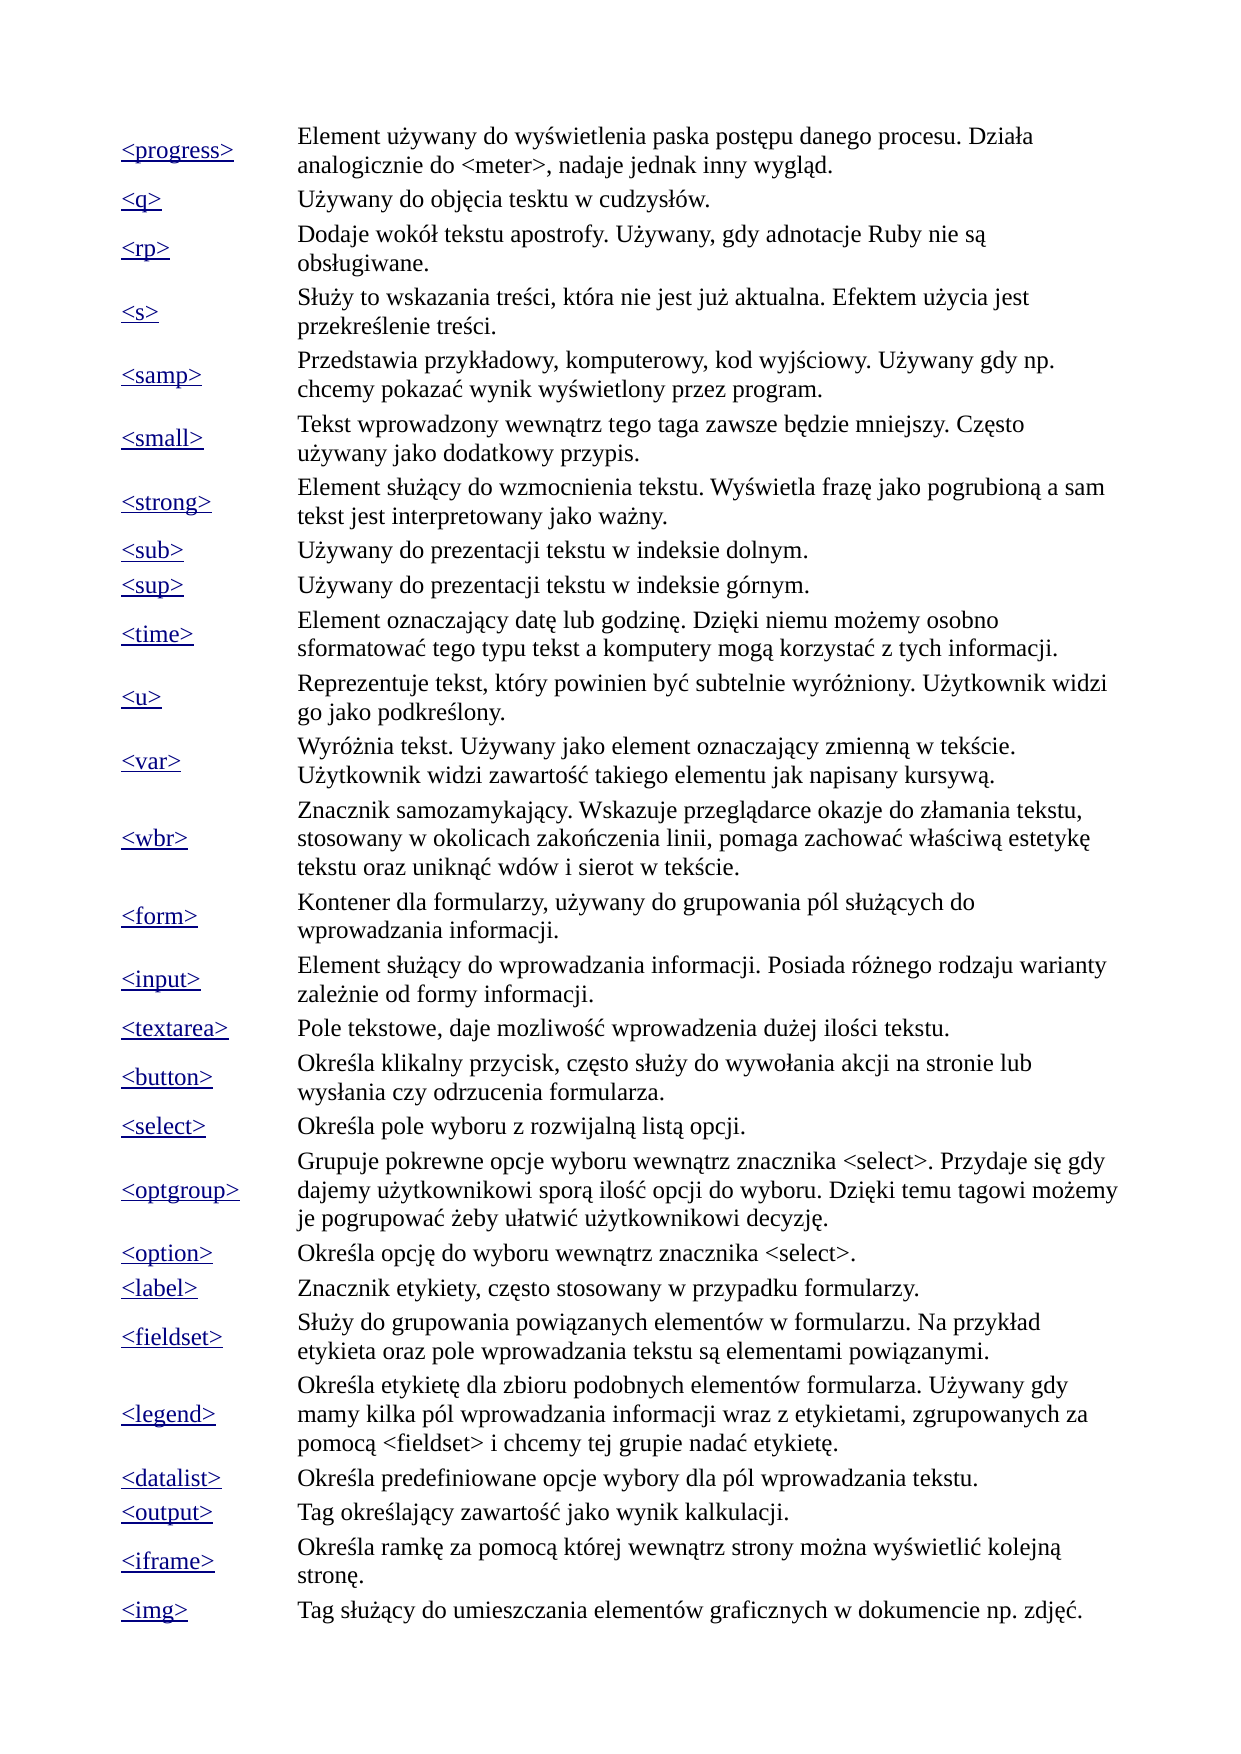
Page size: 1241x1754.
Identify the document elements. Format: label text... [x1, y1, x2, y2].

table_cell <form> [118, 884, 283, 947]
table_cell [283, 469, 294, 533]
table_cell <sup> [118, 567, 283, 602]
table_cell <sub> [118, 533, 283, 567]
table_cell <wbr> [118, 792, 283, 884]
table_cell [283, 1494, 294, 1529]
table_cell Określa ramkę za pomocą której wewnątrz strony można wyświetlić kolejną stronę. [294, 1529, 1122, 1592]
table_cell Znacznik samozamykający. Wskazuje przeglądarce okazje do złamania tekstu, stosowany w okolicach zakończenia linii, pomaga zachować właściwą estetykę tekstu oraz uniknąć wdów i sierot w tekście. [294, 792, 1122, 884]
table_cell Element służący do wzmocnienia tekstu. Wyświetla frazę jako pogrubioną a sam tekst jest interpretowany jako ważny. [294, 469, 1122, 533]
table_cell Określa pole wyboru z rozwijalną listą opcji. [294, 1109, 1122, 1143]
table_cell <strong> [118, 469, 283, 533]
table_cell Dodaje wokół tekstu apostrofy. Używany, gdy adnotacje Ruby nie są obsługiwane. [294, 216, 1122, 279]
table_cell [283, 602, 294, 665]
table_cell Tag określający zawartość jako wynik kalkulacji. [294, 1494, 1122, 1529]
table_cell Używany do objęcia tesktu w cudzysłów. [294, 181, 1122, 216]
table_cell [283, 884, 294, 947]
table_cell Reprezentuje tekst, który powinien być subtelnie wyróżniony. Użytkownik widzi go jako podkreślony. [294, 665, 1122, 728]
table_cell Element oznaczający datę lub godzinę. Dzięki niemu możemy osobno sformatować tego typu tekst a komputery mogą korzystać z tych informacji. [294, 602, 1122, 665]
table_cell [283, 343, 294, 406]
table_cell [283, 1011, 294, 1045]
table_cell [283, 279, 294, 343]
table_cell [283, 947, 294, 1011]
table_cell [283, 1529, 294, 1592]
table_cell Tag służący do umieszczania elementów graficznych w dokumencie np. zdjęć. [294, 1592, 1122, 1627]
table_cell [283, 1460, 294, 1494]
table_cell [283, 1235, 294, 1270]
table_cell Element używany do wyświetlenia paska postępu danego procesu. Działa analogicznie do <meter>, nadaje jednak inny wygląd. [294, 118, 1122, 181]
table_cell <button> [118, 1045, 283, 1108]
table_cell <u> [118, 665, 283, 728]
table_cell [283, 567, 294, 602]
table_cell [283, 1270, 294, 1304]
table_cell [283, 1143, 294, 1235]
table_cell [283, 216, 294, 279]
table_cell Określa klikalny przycisk, często służy do wywołania akcji na stronie lub wysłania czy odrzucenia formularza. [294, 1045, 1122, 1108]
table_cell <datalist> [118, 1460, 283, 1494]
table_cell Znacznik etykiety, często stosowany w przypadku formularzy. [294, 1270, 1122, 1304]
table_cell <optgroup> [118, 1143, 283, 1235]
table_cell <progress> [118, 118, 283, 181]
table_cell Służy do grupowania powiązanych elementów w formularzu. Na przykład etykieta oraz pole wprowadzania tekstu są elementami powiązanymi. [294, 1304, 1122, 1368]
table_cell Tekst wprowadzony wewnątrz tego taga zawsze będzie mniejszy. Często używany jako dodatkowy przypis. [294, 406, 1122, 469]
table_cell <s> [118, 279, 283, 343]
table_cell [283, 181, 294, 216]
table_cell [283, 406, 294, 469]
table_cell [283, 792, 294, 884]
table_cell Określa predefiniowane opcje wybory dla pól wprowadzania tekstu. [294, 1460, 1122, 1494]
table_cell <legend> [118, 1368, 283, 1460]
table_cell Pole tekstowe, daje mozliwość wprowadzenia dużej ilości tekstu. [294, 1011, 1122, 1045]
table_cell <select> [118, 1109, 283, 1143]
table_cell <option> [118, 1235, 283, 1270]
table_cell <fieldset> [118, 1304, 283, 1368]
table_cell <rp> [118, 216, 283, 279]
table_cell Służy to wskazania treści, która nie jest już aktualna. Efektem użycia jest przekreślenie treści. [294, 279, 1122, 343]
table_cell [283, 729, 294, 792]
table_cell Określa etykietę dla zbioru podobnych elementów formularza. Używany gdy mamy kilka pól wprowadzania informacji wraz z etykietami, zgrupowanych za pomocą <fieldset> i chcemy tej grupie nadać etykietę. [294, 1368, 1122, 1460]
table_cell Przedstawia przykładowy, komputerowy, kod wyjściowy. Używany gdy np. chcemy pokazać wynik wyświetlony przez program. [294, 343, 1122, 406]
table_cell <img> [118, 1592, 283, 1627]
table_cell Określa opcję do wyboru wewnątrz znacznika <select>. [294, 1235, 1122, 1270]
table_cell Kontener dla formularzy, używany do grupowania pól służących do wprowadzania informacji. [294, 884, 1122, 947]
table_cell Używany do prezentacji tekstu w indeksie górnym. [294, 567, 1122, 602]
table_cell [283, 665, 294, 728]
table_cell [283, 533, 294, 567]
table_cell <time> [118, 602, 283, 665]
table_cell <input> [118, 947, 283, 1011]
table_cell [283, 1304, 294, 1368]
table_cell <output> [118, 1494, 283, 1529]
table_cell Element służący do wprowadzania informacji. Posiada różnego rodzaju warianty zależnie od formy informacji. [294, 947, 1122, 1011]
table_cell [283, 1045, 294, 1108]
table_cell [283, 1109, 294, 1143]
table_cell Używany do prezentacji tekstu w indeksie dolnym. [294, 533, 1122, 567]
table_cell Wyróżnia tekst. Używany jako element oznaczający zmienną w tekście. Użytkownik widzi zawartość takiego elementu jak napisany kursywą. [294, 729, 1122, 792]
table_cell [283, 118, 294, 181]
table_cell <label> [118, 1270, 283, 1304]
table_cell Grupuje pokrewne opcje wyboru wewnątrz znacznika <select>. Przydaje się gdy dajemy użytkownikowi sporą ilość opcji do wyboru. Dzięki temu tagowi możemy je pogrupować żeby ułatwić użytkownikowi decyzję. [294, 1143, 1122, 1235]
table_cell <iframe> [118, 1529, 283, 1592]
table_cell [283, 1368, 294, 1460]
table_cell <q> [118, 181, 283, 216]
table_cell <var> [118, 729, 283, 792]
table_cell <textarea> [118, 1011, 283, 1045]
table_cell [283, 1592, 294, 1627]
table_cell <small> [118, 406, 283, 469]
table_cell <samp> [118, 343, 283, 406]
